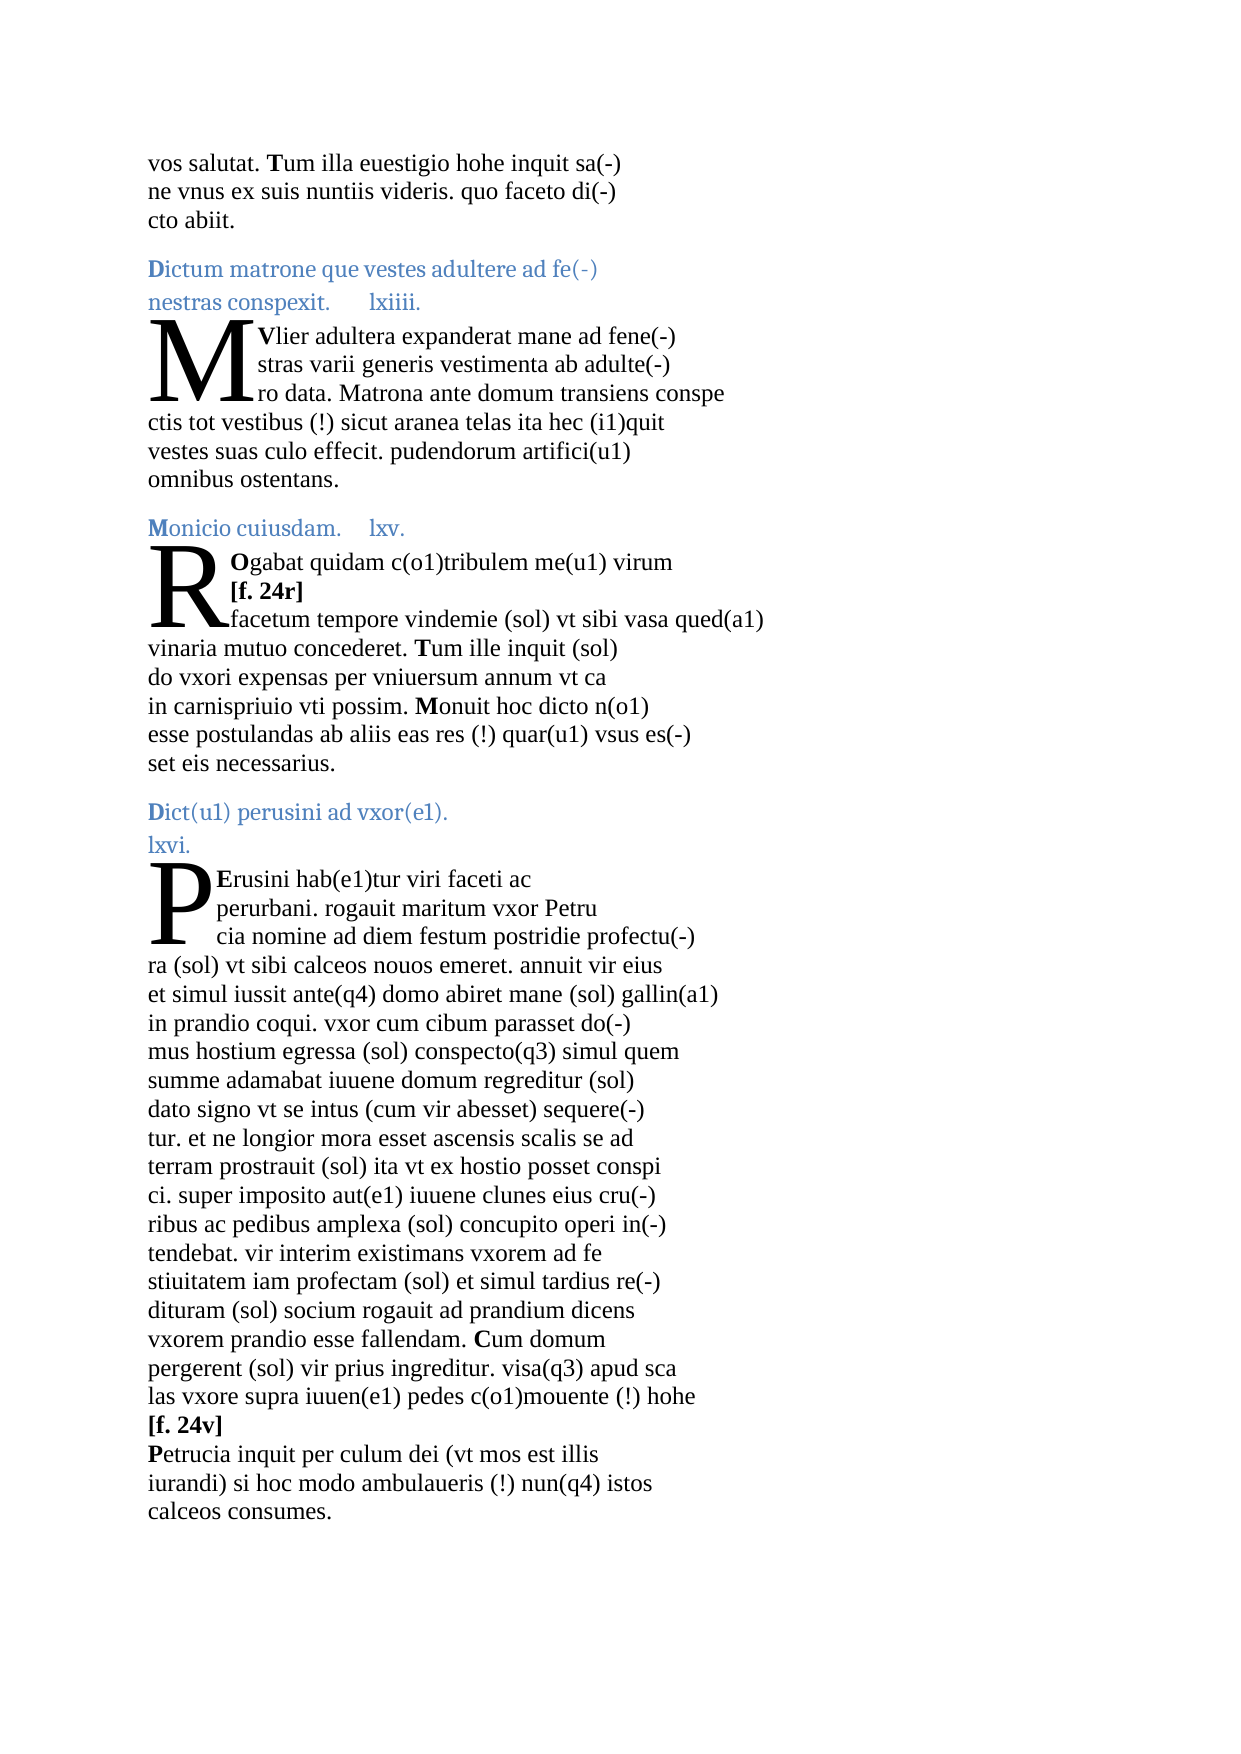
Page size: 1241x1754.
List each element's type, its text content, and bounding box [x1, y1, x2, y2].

text MVlier adultera expanderat mane ad fene(-) stras varii generis vestimenta ab adulte(-) ro data. Matrona ante domum transiens conspe ctis tot vestibus (!) sicut aranea telas ita hec (i1)quit vestes suas culo effecit. pudendorum artifici(u1) omnibus ostentans. [148, 321, 1093, 493]
subtitle Dict(u1) perusini ad vxor(e1). lxvi. [148, 798, 1093, 860]
subtitle Monicio cuiusdam. lxv. [148, 514, 1093, 543]
text ROgabat quidam c(o1)tribulem me(u1) virum [f. 24r] facetum tempore vindemie (sol) vt sibi vasa qued(a1) vinaria mutuo concederet. Tum ille inquit (sol) do vxori expensas per vniuersum annum vt ca in carnispriuio vti possim. Monuit hoc dicto n(o1) esse postulandas ab aliis eas res (!) quar(u1) vsus es(-) set eis necessarius. [148, 547, 1093, 777]
text vos salutat. Tum illa euestigio hohe inquit sa(-) ne vnus ex suis nuntiis videris. quo faceto di(-) cto abiit. [148, 148, 1093, 234]
subtitle Dictum matrone que vestes adultere ad fe(-) nestras conspexit. lxiiii. [148, 255, 1093, 316]
text PErusini hab(e1)tur viri faceti ac perurbani. rogauit maritum vxor Petru cia nomine ad diem festum postridie profectu(-) ra (sol) vt sibi calceos nouos emeret. annuit vir eius et simul iussit ante(q4) domo abiret mane (sol) gallin(a1) in prandio coqui. vxor cum cibum parasset do(-) mus hostium egressa (sol) conspecto(q3) simul quem summe adamabat iuuene domum regreditur (sol) dato signo vt se intus (cum vir abesset) sequere(-) tur. et ne longior mora esset ascensis scalis se ad terram prostrauit (sol) ita vt ex hostio posset conspi ci. super imposito aut(e1) iuuene clunes eius cru(-) ribus ac pedibus amplexa (sol) concupito operi in(-) tendebat. vir interim existimans vxorem ad fe stiuitatem iam profectam (sol) et simul tardius re(-) dituram (sol) socium rogauit ad prandium dicens vxorem prandio esse fallendam. Cum domum pergerent (sol) vir prius ingreditur. visa(q3) apud sca las vxore supra iuuen(e1) pedes c(o1)mouente (!) hohe [f. 24v] Petrucia inquit per culum dei (vt mos est illis iurandi) si hoc modo ambulaueris (!) nun(q4) istos calceos consumes. [148, 864, 1093, 1525]
